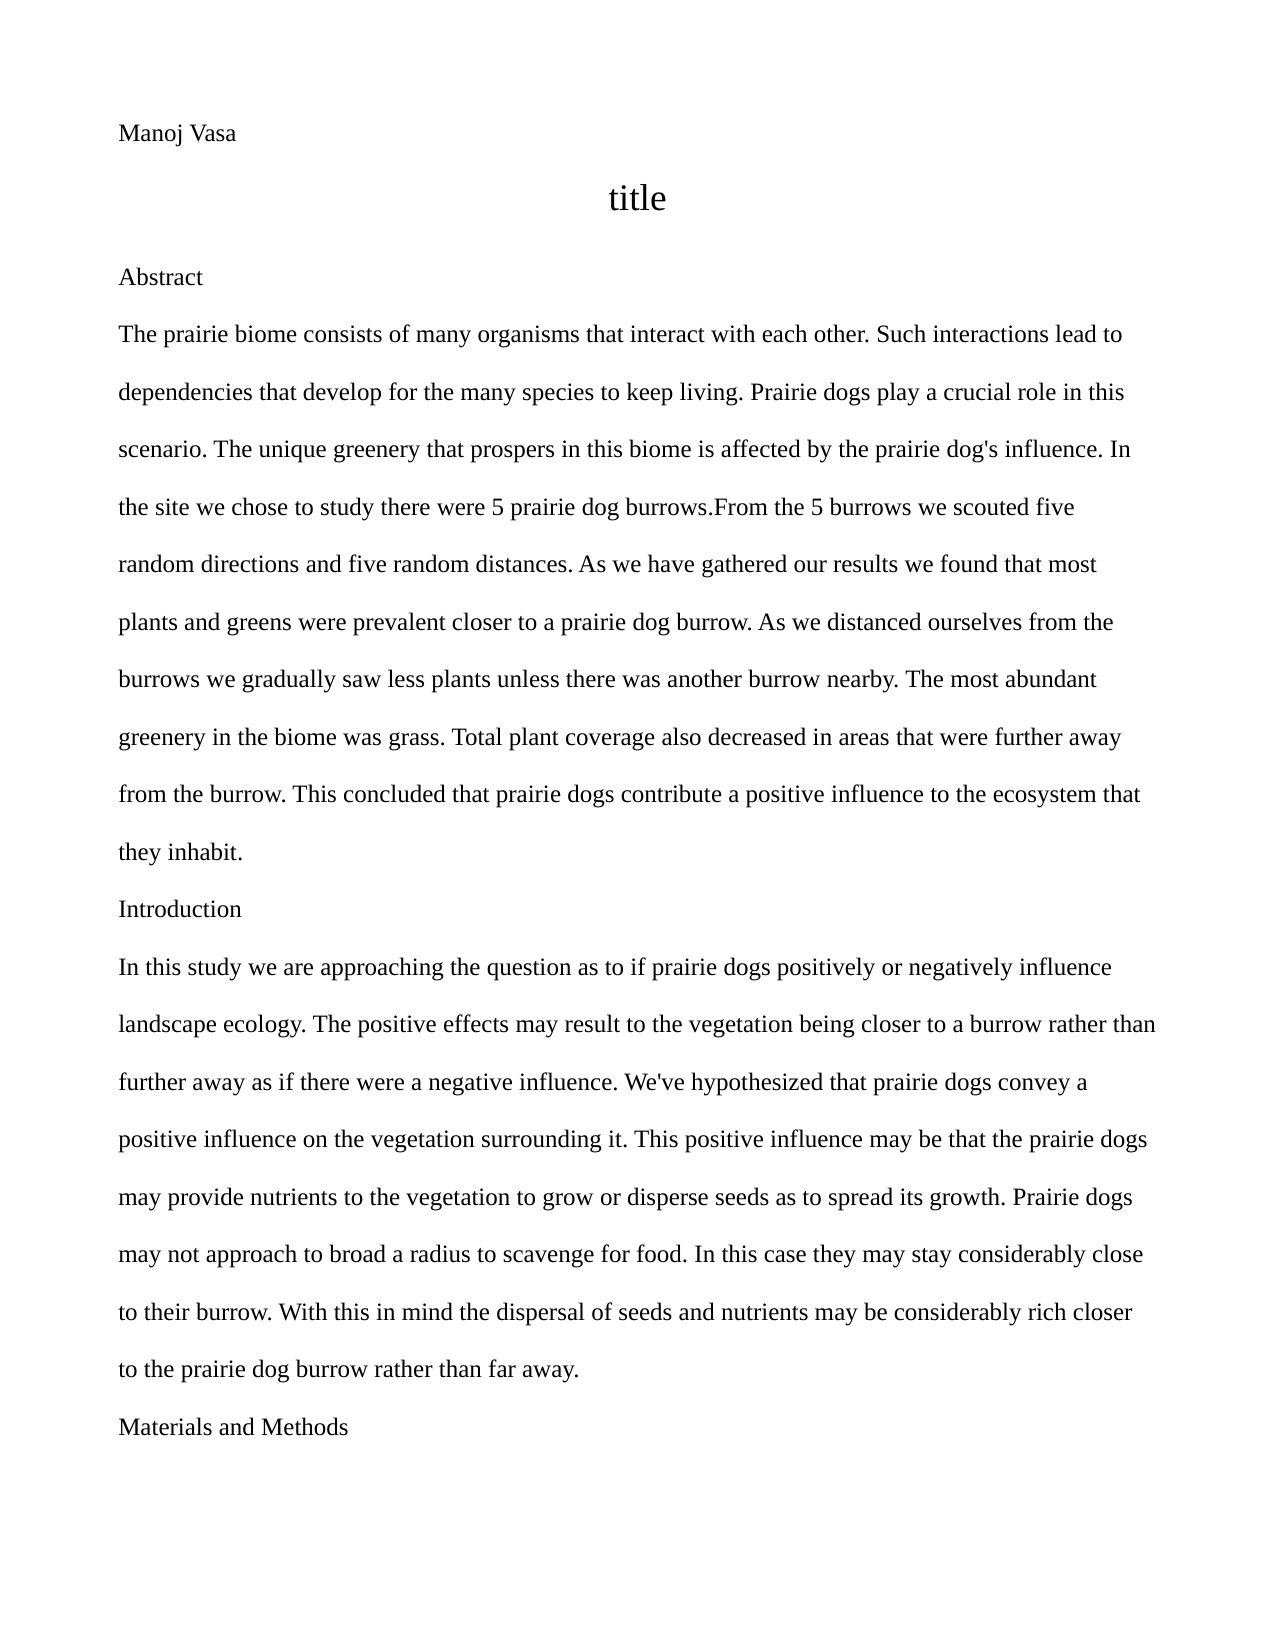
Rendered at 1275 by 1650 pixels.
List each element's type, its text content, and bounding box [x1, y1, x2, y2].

text Materials and Methods [118, 1412, 1157, 1441]
text Abstract [118, 262, 1157, 291]
text Introduction [118, 894, 1157, 923]
text The prairie biome consists of many organisms that interact with each other. Such interactions lead to dependencies that develop for the many species to keep living. Prairie dogs play a crucial role in this scenario. The unique greenery that prospers in this biome is affected by the prairie dog's influence. In the site we chose to study there were 5 prairie dog burrows.From the 5 burrows we scouted five random directions and five random distances. As we have gathered our results we found that most plants and greens were prevalent closer to a prairie dog burrow. As we distanced ourselves from the burrows we gradually saw less plants unless there was another burrow nearby. The most abundant greenery in the biome was grass. Total plant coverage also decreased in areas that were further away from the burrow. This concluded that prairie dogs contribute a positive influence to the ecosystem that they inhabit. [118, 319, 1157, 866]
text In this study we are approaching the question as to if prairie dogs positively or negatively influence landscape ecology. The positive effects may result to the vegetation being closer to a burrow rather than further away as if there were a negative influence. We've hypothesized that prairie dogs convey a positive influence on the vegetation surrounding it. This positive influence may be that the prairie dogs may provide nutrients to the vegetation to grow or disperse seeds as to spread its growth. Prairie dogs may not approach to broad a radius to scavenge for food. In this case they may stay considerably close to their burrow. With this in mind the dispersal of seeds and nutrients may be considerably rich closer to the prairie dog burrow rather than far away. [118, 952, 1157, 1383]
text title [118, 176, 1157, 219]
text Manoj Vasa [118, 118, 1157, 147]
